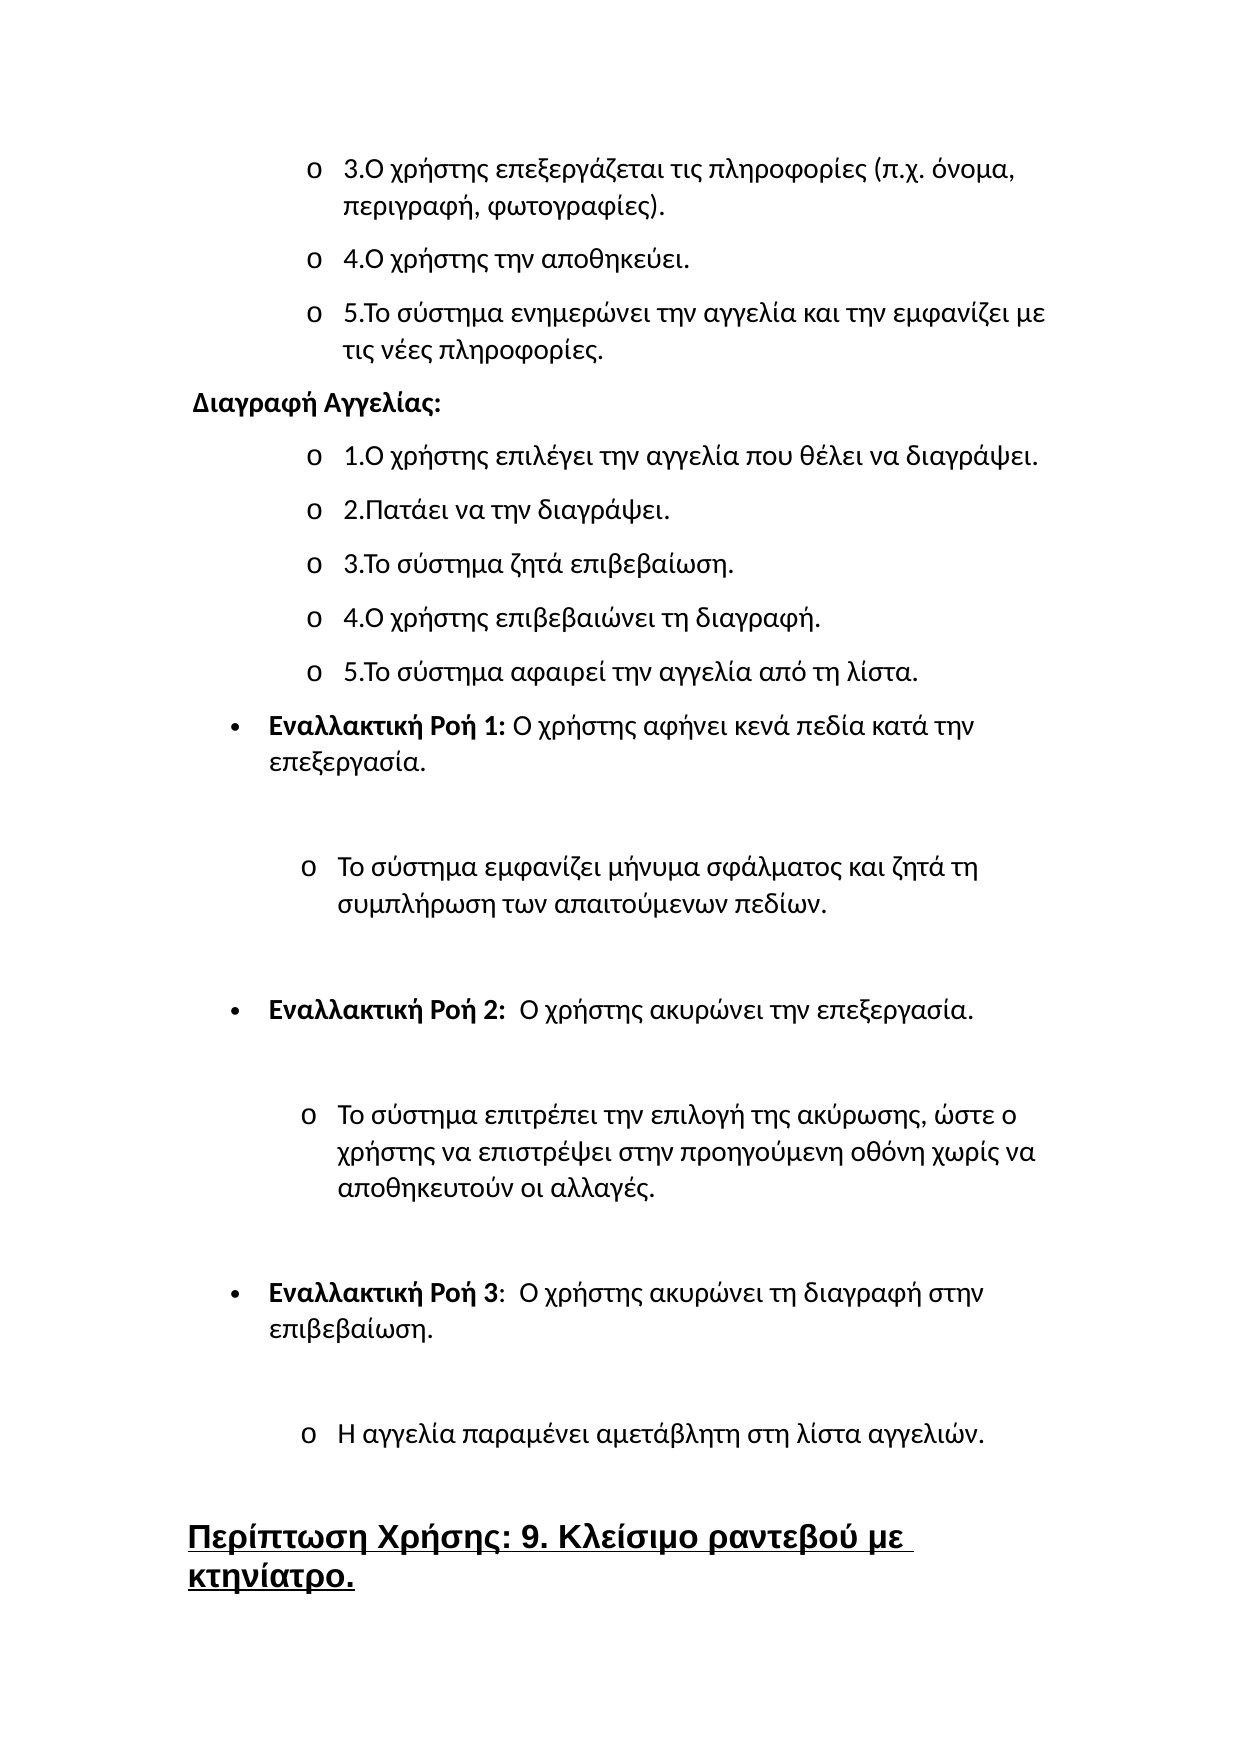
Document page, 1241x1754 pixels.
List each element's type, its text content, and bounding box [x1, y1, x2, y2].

list 3.Ο χρήστης επεξεργάζεται τις πληροφορίες (π.χ. όνομα, περιγραφή, φωτογραφίες). [306, 150, 1053, 223]
list Εναλλακτική Ροή 2: Ο χρήστης ακυρώνει την επεξεργασία. [231, 991, 1053, 1026]
list 2.Πατάει να την διαγράψει. [306, 491, 1053, 528]
list Εναλλακτική Ροή 1: Ο χρήστης αφήνει κενά πεδία κατά την επεξεργασία. [231, 707, 1053, 778]
list Το σύστημα εμφανίζει μήνυμα σφάλματος και ζητά τη συμπλήρωση των απαιτούμενων πεδίων. [300, 848, 1053, 921]
list Η αγγελία παραμένει αμετάβλητη στη λίστα αγγελιών. [300, 1416, 1053, 1453]
text Διαγραφή Αγγελίας: [187, 384, 1053, 420]
list Εναλλακτική Ροή 3: Ο χρήστης ακυρώνει τη διαγραφή στην επιβεβαίωση. [231, 1274, 1053, 1346]
list 1.Ο χρήστης επιλέγει την αγγελία που θέλει να διαγράψει. [306, 437, 1053, 474]
list 5.Το σύστημα ενημερώνει την αγγελία και την εμφανίζει με τις νέες πληροφορίες. [306, 294, 1053, 367]
text Περίπτωση Χρήσης: 9. Κλείσιμο ραντεβού με κτηνίατρο. [187, 1517, 1053, 1594]
list Το σύστημα επιτρέπει την επιλογή της ακύρωσης, ώστε ο χρήστης να επιστρέψει στην προηγούμενη οθόνη χωρίς να αποθηκευτούν οι αλλαγές. [300, 1096, 1053, 1205]
list 5.Το σύστημα αφαιρεί την αγγελία από τη λίστα. [306, 653, 1053, 690]
list 3.Το σύστημα ζητά επιβεβαίωση. [306, 545, 1053, 582]
list 4.Ο χρήστης την αποθηκεύει. [306, 240, 1053, 277]
list 4.Ο χρήστης επιβεβαιώνει τη διαγραφή. [306, 599, 1053, 636]
